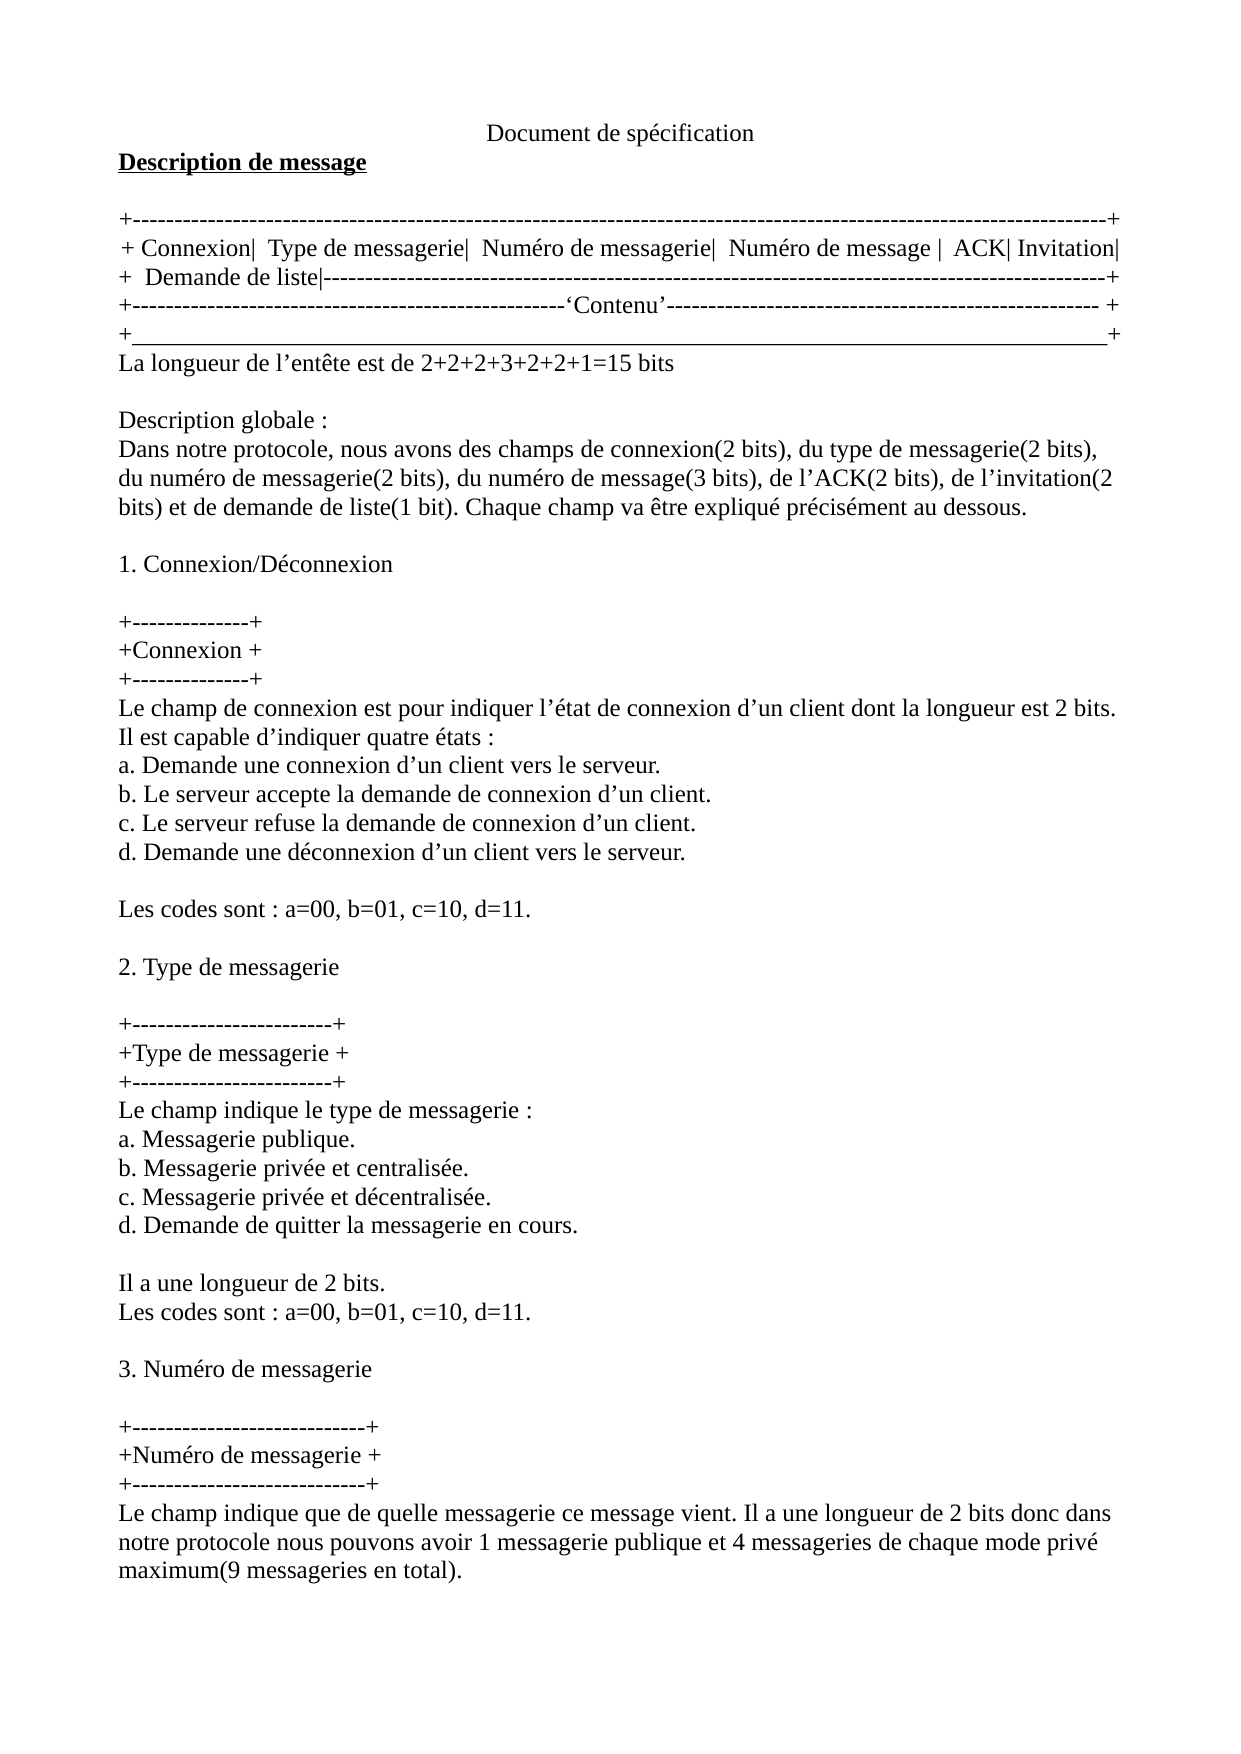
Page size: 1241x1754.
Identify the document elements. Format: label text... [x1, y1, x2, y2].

text +______________________________________________________________________________+ [118, 319, 1122, 348]
text Document de spécification [118, 118, 1122, 147]
text +------------------------+ [118, 1067, 1122, 1096]
text a. Messagerie publique. [118, 1124, 1122, 1153]
text +--------------+ [118, 607, 1122, 636]
text +Type de messagerie + [118, 1038, 1122, 1067]
text c. Messagerie privée et décentralisée. [118, 1182, 1122, 1211]
text +---------------------------------------------------------------------------------------------------------------------+ + Connexion| Type de messagerie| Numéro de messagerie| Numéro de message | ACK| Invitation| [118, 204, 1122, 262]
text d. Demande de quitter la messagerie en cours. [118, 1211, 1122, 1239]
text Le champ indique que de quelle messagerie ce message vient. Il a une longueur de 2 bits donc dans notre protocole nous pouvons avoir 1 messagerie publique et 4 messageries de chaque mode privé maximum(9 messageries en total). [118, 1498, 1122, 1584]
text Le champ indique le type de messagerie : [118, 1096, 1122, 1124]
text Les codes sont : a=00, b=01, c=10, d=11. [118, 894, 1122, 923]
text +Connexion + [118, 636, 1122, 664]
text Les codes sont : a=00, b=01, c=10, d=11. [118, 1297, 1122, 1326]
text +--------------+ [118, 664, 1122, 693]
text Description globale : [118, 406, 1122, 434]
text +----------------------------+ [118, 1469, 1122, 1498]
text Il a une longueur de 2 bits. [118, 1268, 1122, 1297]
text c. Le serveur refuse la demande de connexion d’un client. [118, 808, 1122, 837]
text 2. Type de messagerie [118, 952, 1122, 981]
text La longueur de l’entête est de 2+2+2+3+2+2+1=15 bits [118, 348, 1122, 377]
text b. Le serveur accepte la demande de connexion d’un client. [118, 779, 1122, 808]
text Le champ de connexion est pour indiquer l’état de connexion d’un client dont la longueur est 2 bits. [118, 693, 1122, 722]
text b. Messagerie privée et centralisée. [118, 1153, 1122, 1182]
text Dans notre protocole, nous avons des champs de connexion(2 bits), du type de messagerie(2 bits), du numéro de messagerie(2 bits), du numéro de message(3 bits), de l’ACK(2 bits), de l’invitation(2 bits) et de demande de liste(1 bit). Chaque champ va être expliqué précisément au dessous. [118, 434, 1122, 521]
text Il est capable d’indiquer quatre états : [118, 722, 1122, 751]
text a. Demande une connexion d’un client vers le serveur. [118, 751, 1122, 779]
text +----------------------------+ [118, 1412, 1122, 1441]
text Description de message [118, 147, 1122, 176]
text 3. Numéro de messagerie [118, 1354, 1122, 1383]
text d. Demande une déconnexion d’un client vers le serveur. [118, 837, 1122, 866]
text + Demande de liste|----------------------------------------------------------------------------------------------+ +----------------------------------------------------‘Contenu’---------------------------------------------------- + [118, 262, 1122, 319]
text +Numéro de messagerie + [118, 1441, 1122, 1469]
text 1. Connexion/Déconnexion [118, 549, 1122, 578]
text +------------------------+ [118, 1009, 1122, 1038]
